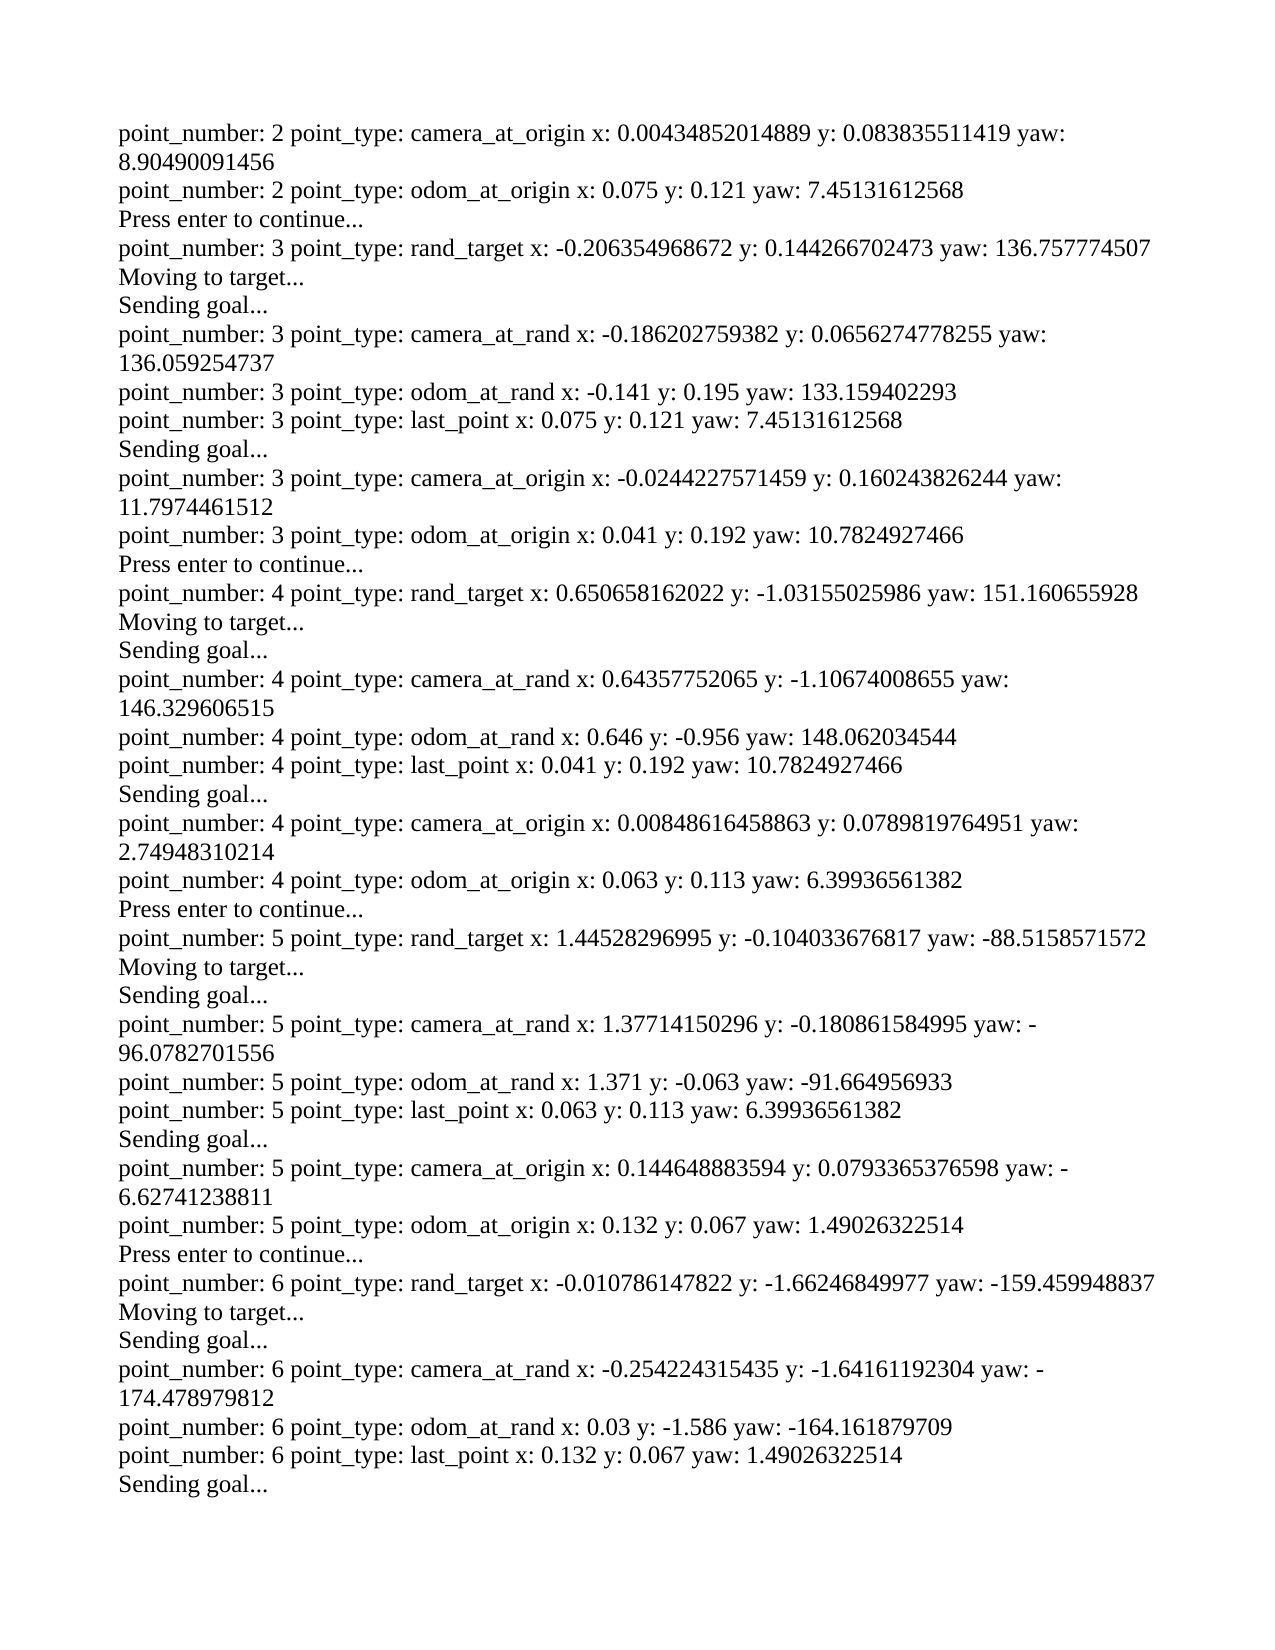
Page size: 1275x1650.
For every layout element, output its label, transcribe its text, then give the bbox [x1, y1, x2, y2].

text point_number: 4 point_type: last_point x: 0.041 y: 0.192 yaw: 10.7824927466 [118, 751, 1157, 779]
text point_number: 5 point_type: camera_at_rand x: 1.37714150296 y: -0.180861584995 yaw: -96.0782701556 [118, 1009, 1157, 1067]
text point_number: 6 point_type: rand_target x: -0.010786147822 y: -1.66246849977 yaw: -159.459948837 [118, 1268, 1157, 1297]
text Sending goal... [118, 981, 1157, 1009]
text point_number: 5 point_type: rand_target x: 1.44528296995 y: -0.104033676817 yaw: -88.5158571572 [118, 923, 1157, 952]
text point_number: 4 point_type: rand_target x: 0.650658162022 y: -1.03155025986 yaw: 151.160655928 [118, 578, 1157, 607]
text Press enter to continue... [118, 894, 1157, 923]
text point_number: 3 point_type: camera_at_rand x: -0.186202759382 y: 0.0656274778255 yaw: 136.059254737 [118, 319, 1157, 377]
text point_number: 5 point_type: odom_at_origin x: 0.132 y: 0.067 yaw: 1.49026322514 [118, 1211, 1157, 1239]
text point_number: 6 point_type: camera_at_rand x: -0.254224315435 y: -1.64161192304 yaw: -174.478979812 [118, 1354, 1157, 1412]
text Sending goal... [118, 1326, 1157, 1354]
text Press enter to continue... [118, 549, 1157, 578]
text point_number: 2 point_type: camera_at_origin x: 0.00434852014889 y: 0.083835511419 yaw: 8.90490091456 [118, 118, 1157, 176]
text Moving to target... [118, 607, 1157, 636]
text point_number: 5 point_type: last_point x: 0.063 y: 0.113 yaw: 6.39936561382 [118, 1096, 1157, 1124]
text point_number: 4 point_type: camera_at_rand x: 0.64357752065 y: -1.10674008655 yaw: 146.329606515 [118, 664, 1157, 722]
text Sending goal... [118, 434, 1157, 463]
text point_number: 3 point_type: odom_at_origin x: 0.041 y: 0.192 yaw: 10.7824927466 [118, 521, 1157, 549]
text point_number: 6 point_type: last_point x: 0.132 y: 0.067 yaw: 1.49026322514 [118, 1441, 1157, 1469]
text point_number: 3 point_type: odom_at_rand x: -0.141 y: 0.195 yaw: 133.159402293 [118, 377, 1157, 406]
text point_number: 3 point_type: last_point x: 0.075 y: 0.121 yaw: 7.45131612568 [118, 406, 1157, 434]
text point_number: 5 point_type: odom_at_rand x: 1.371 y: -0.063 yaw: -91.664956933 [118, 1067, 1157, 1096]
text point_number: 3 point_type: camera_at_origin x: -0.0244227571459 y: 0.160243826244 yaw: 11.7974461512 [118, 463, 1157, 521]
text Sending goal... [118, 779, 1157, 808]
text point_number: 4 point_type: odom_at_rand x: 0.646 y: -0.956 yaw: 148.062034544 [118, 722, 1157, 751]
text point_number: 6 point_type: odom_at_rand x: 0.03 y: -1.586 yaw: -164.161879709 [118, 1412, 1157, 1441]
text Sending goal... [118, 291, 1157, 319]
text Sending goal... [118, 1124, 1157, 1153]
text point_number: 4 point_type: camera_at_origin x: 0.00848616458863 y: 0.0789819764951 yaw: 2.74948310214 [118, 808, 1157, 866]
text point_number: 5 point_type: camera_at_origin x: 0.144648883594 y: 0.0793365376598 yaw: -6.62741238811 [118, 1153, 1157, 1211]
text Press enter to continue... [118, 1239, 1157, 1268]
text point_number: 3 point_type: rand_target x: -0.206354968672 y: 0.144266702473 yaw: 136.757774507 [118, 233, 1157, 262]
text Sending goal... [118, 1469, 1157, 1498]
text point_number: 2 point_type: odom_at_origin x: 0.075 y: 0.121 yaw: 7.45131612568 [118, 176, 1157, 204]
text Press enter to continue... [118, 204, 1157, 233]
text point_number: 4 point_type: odom_at_origin x: 0.063 y: 0.113 yaw: 6.39936561382 [118, 866, 1157, 894]
text Moving to target... [118, 1297, 1157, 1326]
text Moving to target... [118, 262, 1157, 291]
text Moving to target... [118, 952, 1157, 981]
text Sending goal... [118, 636, 1157, 664]
